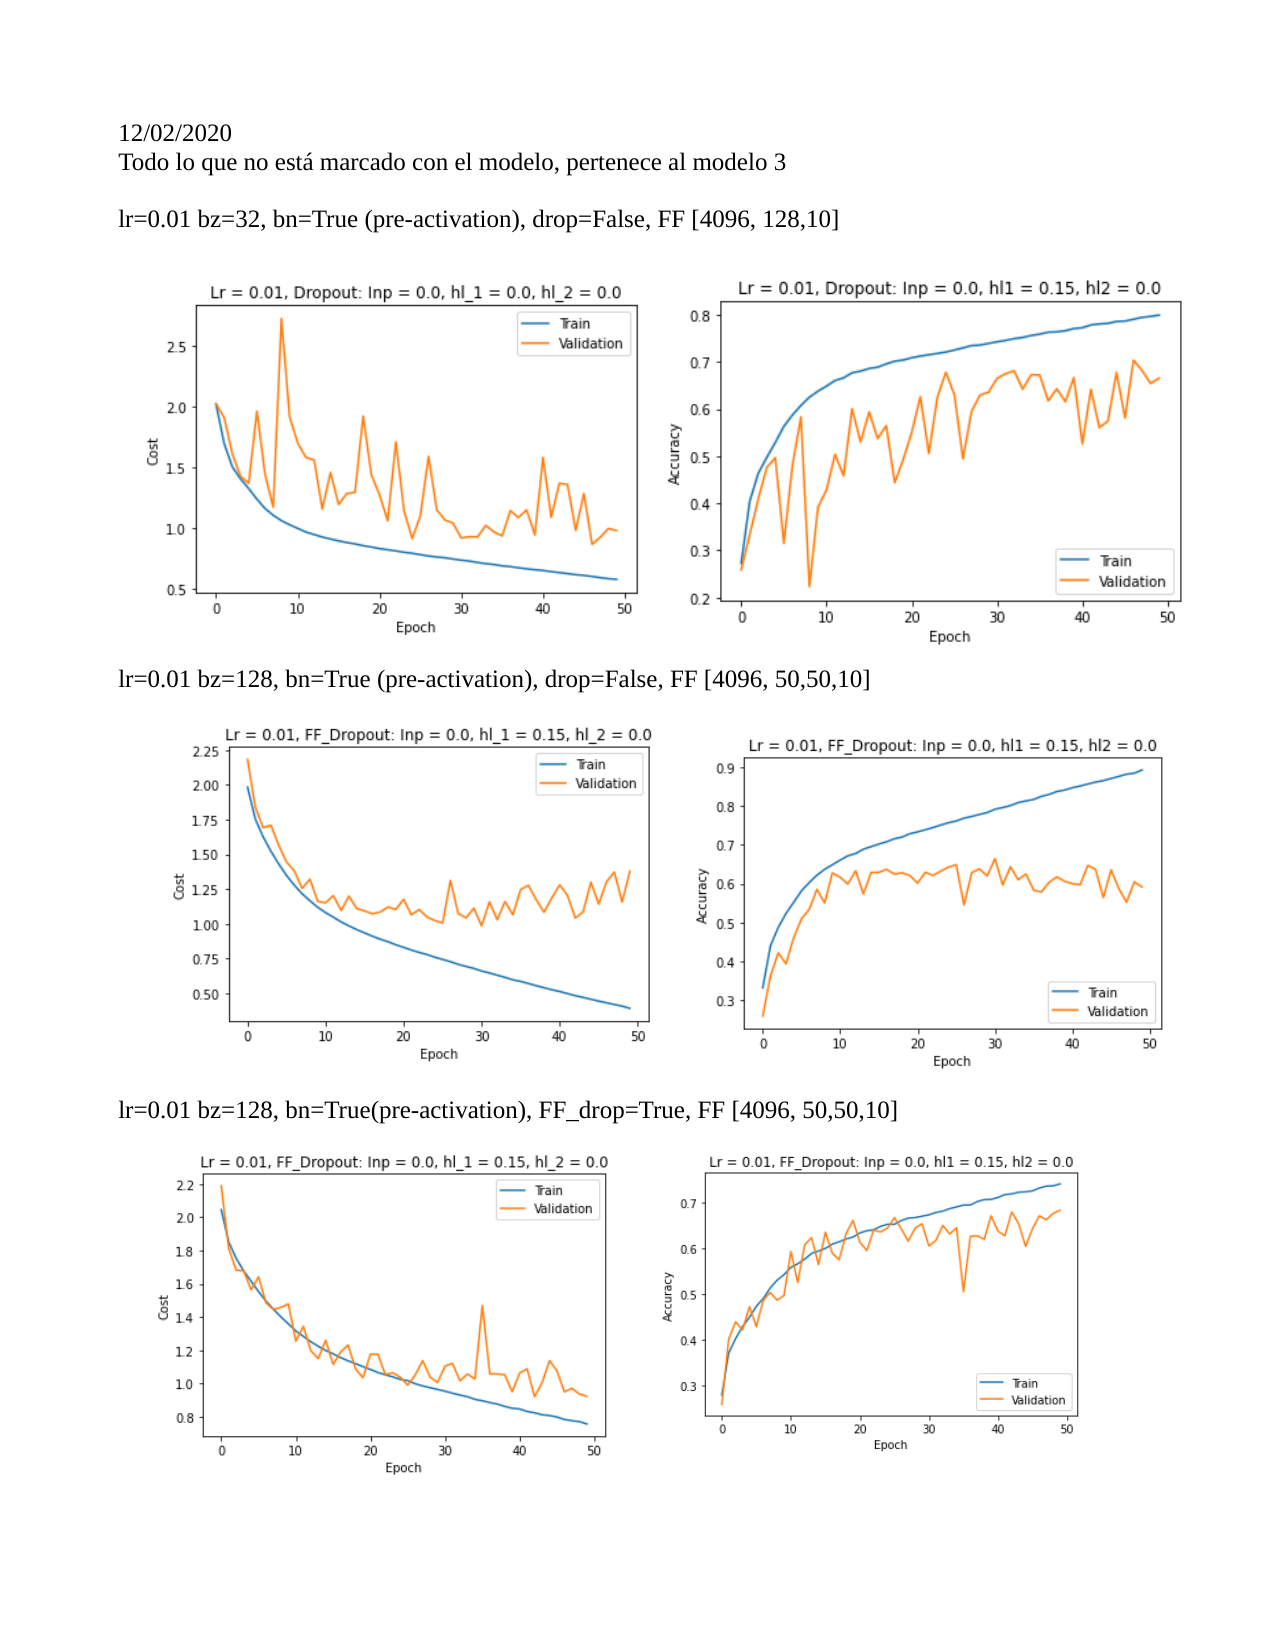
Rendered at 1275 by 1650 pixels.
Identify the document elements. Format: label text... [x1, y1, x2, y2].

picture [165, 720, 660, 1069]
text Todo lo que no está marcado con el modelo, pertenece al modelo 3 [118, 147, 1157, 176]
picture [656, 1148, 1085, 1458]
picture [138, 276, 646, 643]
text lr=0.01 bz=128, bn=True (pre-activation), drop=False, FF [4096, 50,50,10] [118, 549, 1157, 693]
picture [150, 1147, 616, 1482]
text lr=0.01 bz=128, bn=True(pre-activation), FF_drop=True, FF [4096, 50,50,10] [118, 779, 1157, 1124]
picture [660, 271, 1190, 653]
picture [689, 730, 1170, 1076]
text 12/02/2020 [118, 118, 1157, 147]
text lr=0.01 bz=32, bn=True (pre-activation), drop=False, FF [4096, 128,10] [118, 204, 1157, 233]
